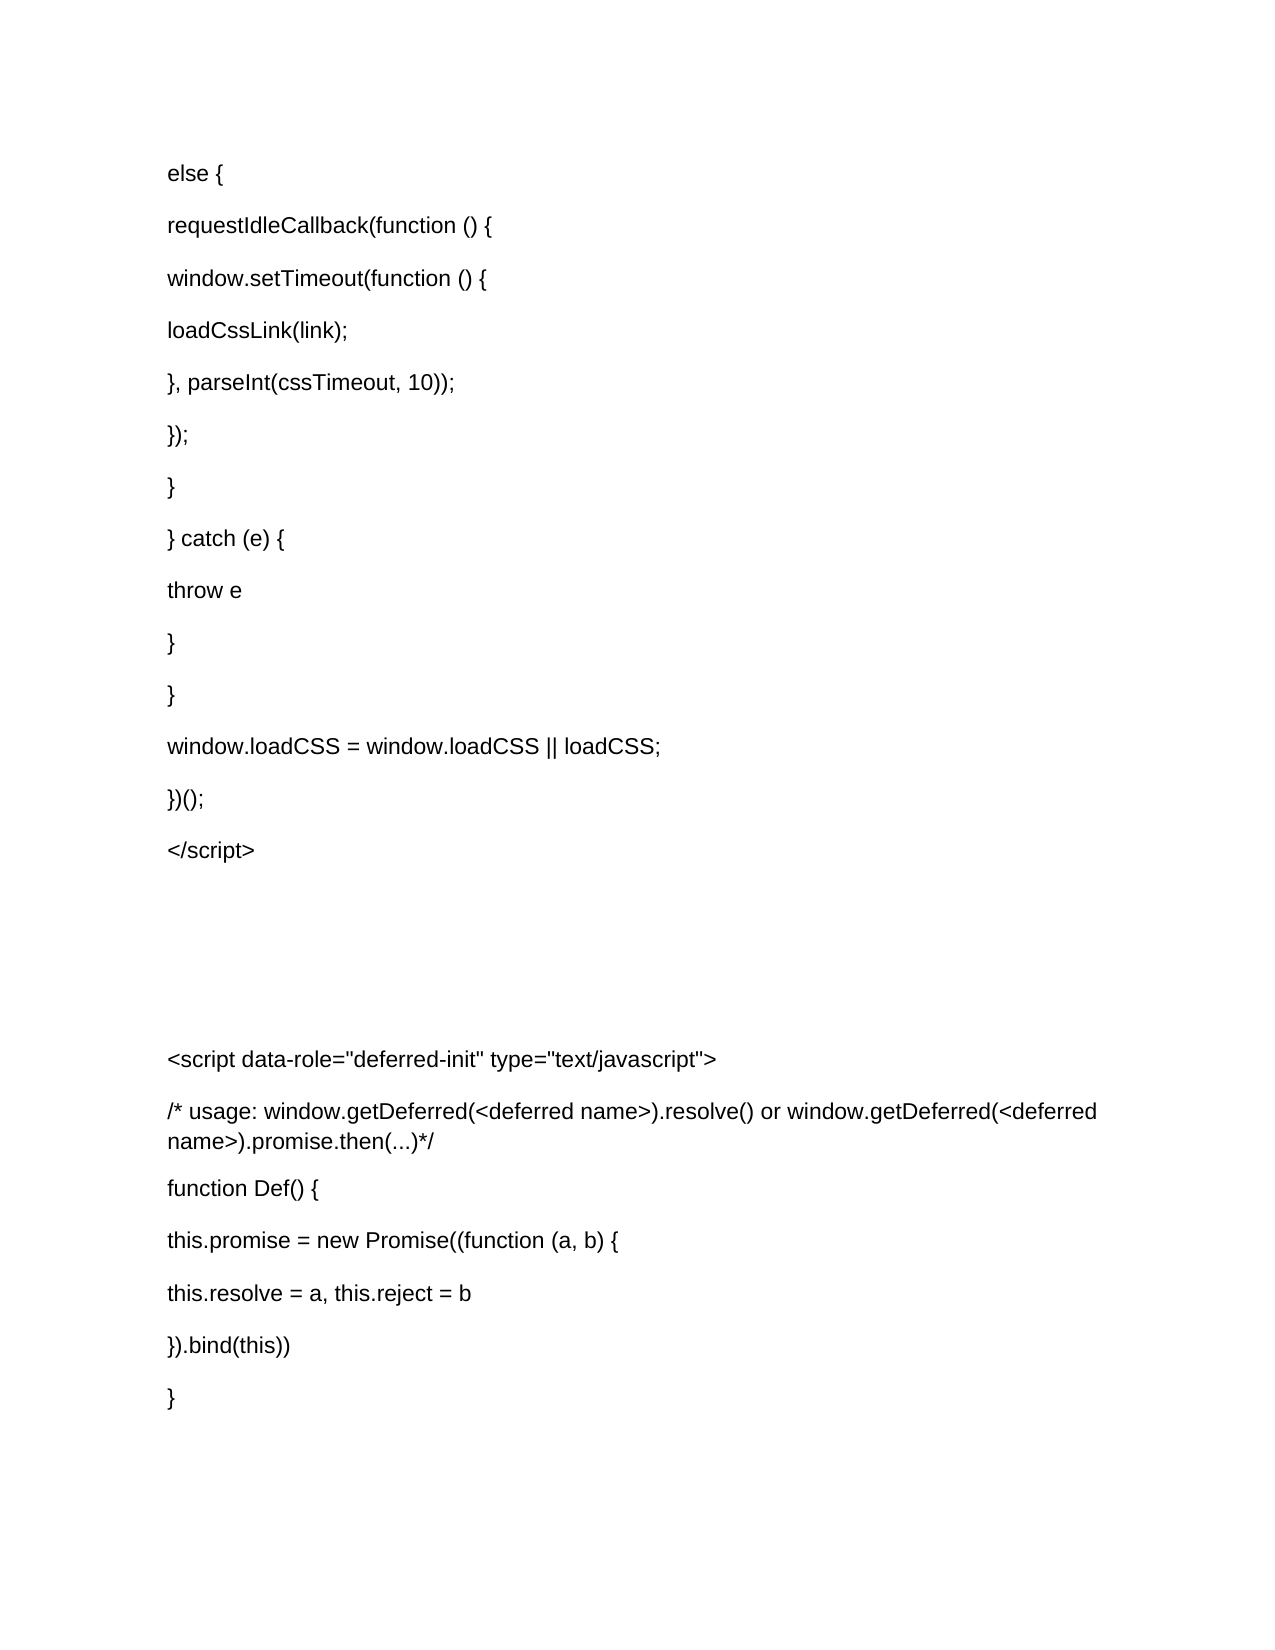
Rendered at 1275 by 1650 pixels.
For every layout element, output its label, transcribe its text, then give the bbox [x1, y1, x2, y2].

table_cell </script> [157, 827, 1125, 879]
table_cell /* usage: window.getDeferred(<deferred name>).resolve() or window.getDeferred(<deferred name>).promise.then(...)*/ [157, 1088, 1125, 1165]
table_cell [150, 1088, 157, 1165]
table_cell [150, 1217, 157, 1269]
table_cell [150, 827, 157, 879]
table_cell [157, 983, 1125, 1035]
table_cell this.resolve = a, this.reject = b [157, 1269, 1125, 1321]
table_cell }).bind(this)) [157, 1321, 1125, 1373]
table_cell [150, 1321, 157, 1373]
table_cell } catch (e) { [157, 515, 1125, 567]
table_cell [150, 150, 157, 202]
table_cell [150, 463, 157, 514]
table_cell else { [157, 150, 1125, 202]
table_cell [150, 202, 157, 254]
table_cell [150, 775, 157, 827]
table_cell requestIdleCallback(function () { [157, 202, 1125, 254]
table_cell [150, 1425, 157, 1477]
table_cell <script data-role="deferred-init" type="text/javascript"> [157, 1035, 1125, 1087]
table_cell [150, 306, 157, 358]
table_cell window.loadCSS = window.loadCSS || loadCSS; [157, 723, 1125, 775]
table_cell [150, 671, 157, 723]
table_cell [150, 619, 157, 671]
table_cell [157, 1425, 1125, 1477]
table_cell } [157, 1373, 1125, 1425]
table_cell [150, 358, 157, 410]
table_cell [150, 515, 157, 567]
table_cell window.setTimeout(function () { [157, 254, 1125, 306]
table_cell [157, 931, 1125, 983]
table_cell function Def() { [157, 1165, 1125, 1217]
table_cell [150, 879, 157, 931]
table_cell [150, 931, 157, 983]
table_cell [150, 983, 157, 1035]
table_cell this.promise = new Promise((function (a, b) { [157, 1217, 1125, 1269]
table_cell } [157, 619, 1125, 671]
table_cell [157, 879, 1125, 931]
table_cell loadCssLink(link); [157, 306, 1125, 358]
table_cell [150, 1035, 157, 1087]
table_cell })(); [157, 775, 1125, 827]
table_cell }, parseInt(cssTimeout, 10)); [157, 358, 1125, 410]
table_cell [150, 1269, 157, 1321]
table_cell [150, 1165, 157, 1217]
table_cell [150, 723, 157, 775]
table_cell throw e [157, 567, 1125, 619]
table_cell } [157, 463, 1125, 514]
table_cell [150, 254, 157, 306]
table_cell }); [157, 410, 1125, 462]
table_cell } [157, 671, 1125, 723]
table_cell [150, 410, 157, 462]
table_cell [150, 567, 157, 619]
table_cell [150, 1373, 157, 1425]
